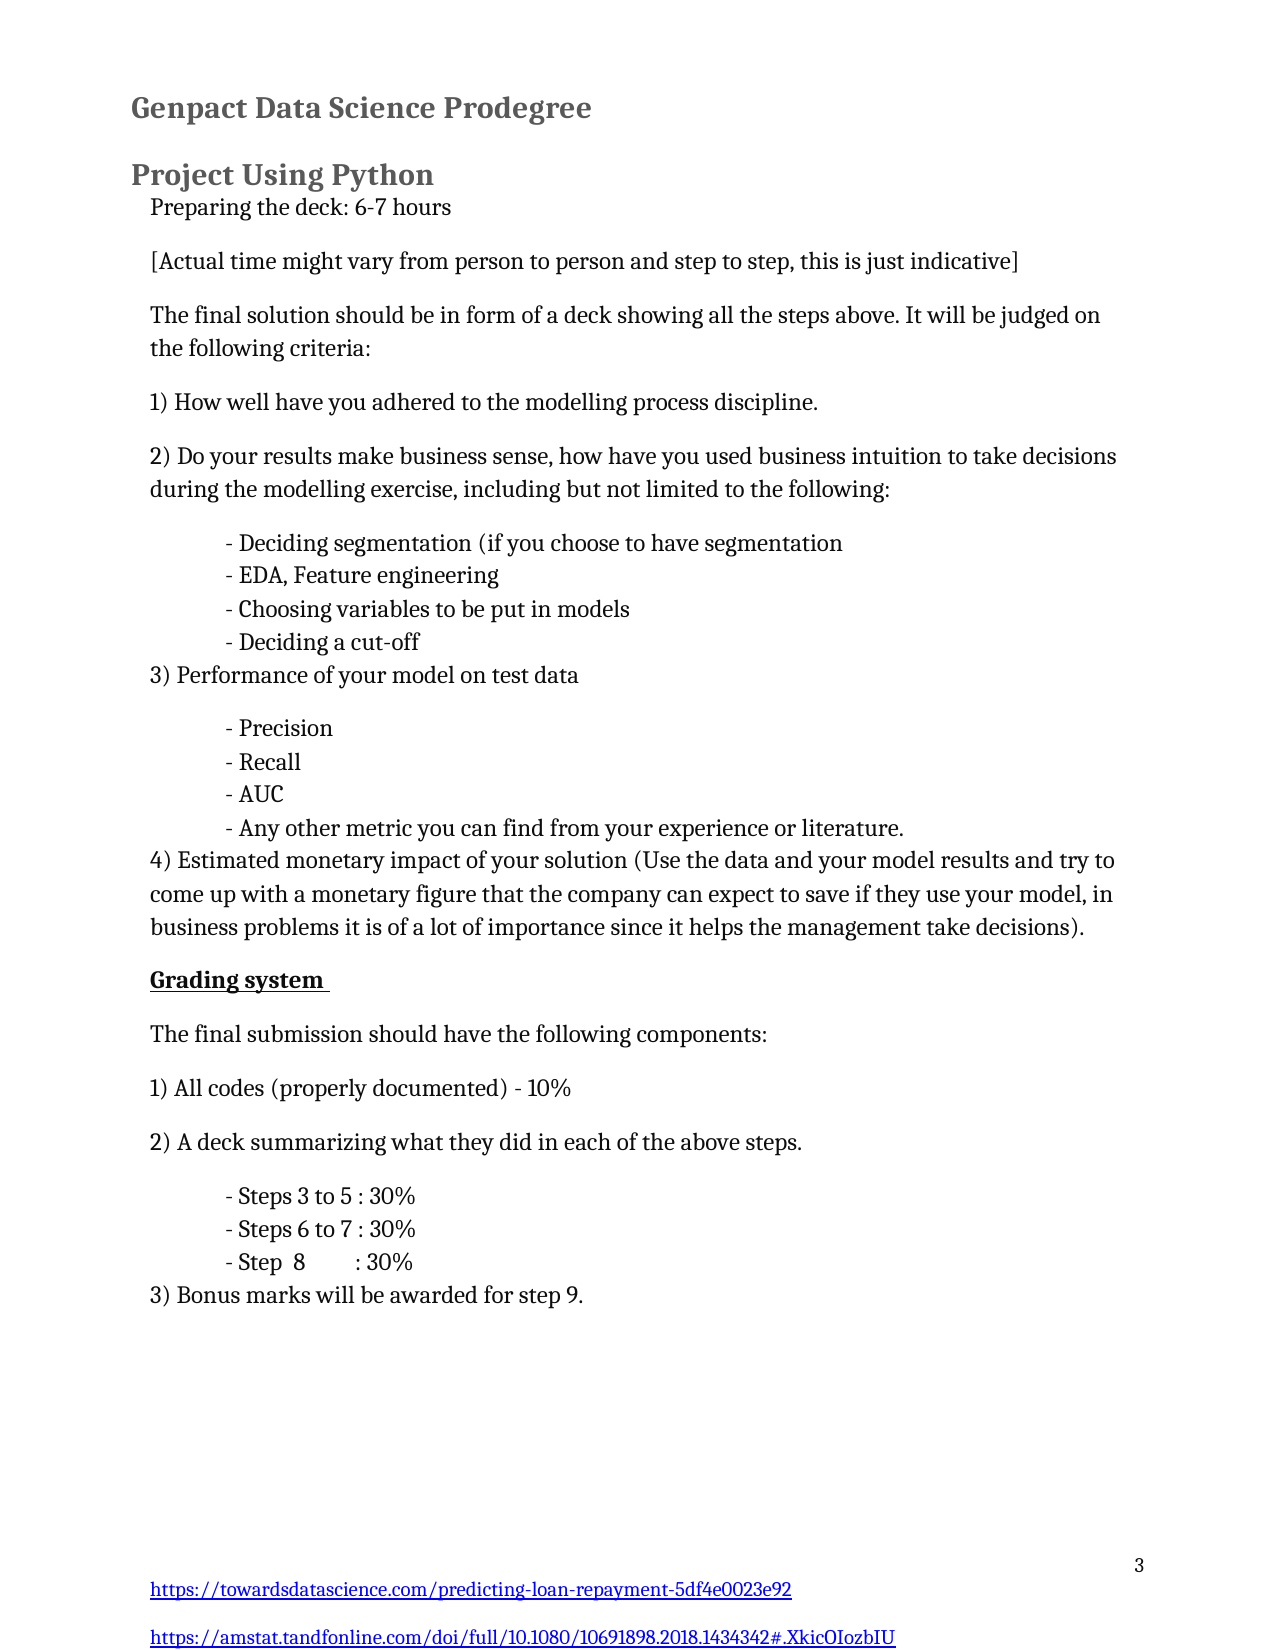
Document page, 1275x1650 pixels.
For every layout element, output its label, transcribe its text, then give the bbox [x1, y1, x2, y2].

text Grading system [150, 966, 1125, 995]
text The final submission should have the following components: [150, 1020, 1125, 1049]
text - Choosing variables to be put in models [150, 594, 1125, 623]
text 1) How well have you adhered to the modelling process discipline. [150, 388, 1125, 416]
text - Deciding a cut-off [150, 627, 1125, 656]
text - Steps 3 to 5 : 30% [150, 1182, 1125, 1211]
text 3) Bonus marks will be awarded for step 9. [150, 1281, 1125, 1309]
text 3) Performance of your model on test data [150, 661, 1125, 689]
text - Steps 6 to 7 : 30% [150, 1215, 1125, 1243]
text The final solution should be in form of a deck showing all the steps above. It will be judged on the following criteria: [150, 301, 1125, 363]
text - AUC [150, 780, 1125, 809]
text - Deciding segmentation (if you choose to have segmentation [150, 528, 1125, 557]
text 4) Estimated monetary impact of your solution (Use the data and your model results and try to come up with a monetary figure that the company can expect to save if they use your model, in business problems it is of a lot of importance since it helps the management take decisions). [150, 846, 1125, 941]
text - Any other metric you can find from your experience or literature. [150, 813, 1125, 842]
text Preparing the deck: 6-7 hours [150, 193, 1125, 222]
text - Step 8 : 30% [150, 1248, 1125, 1277]
text [Actual time might vary from person to person and step to step, this is just indicative] [150, 247, 1125, 276]
text - Recall [150, 747, 1125, 776]
text 2) Do your results make business sense, how have you used business intuition to take decisions during the modelling exercise, including but not limited to the following: [150, 442, 1125, 503]
text - EDA, Feature engineering [150, 561, 1125, 590]
text 1) All codes (properly documented) - 10% [150, 1074, 1125, 1103]
text 2) A deck summarizing what they did in each of the above steps. [150, 1128, 1125, 1157]
text - Precision [150, 714, 1125, 743]
